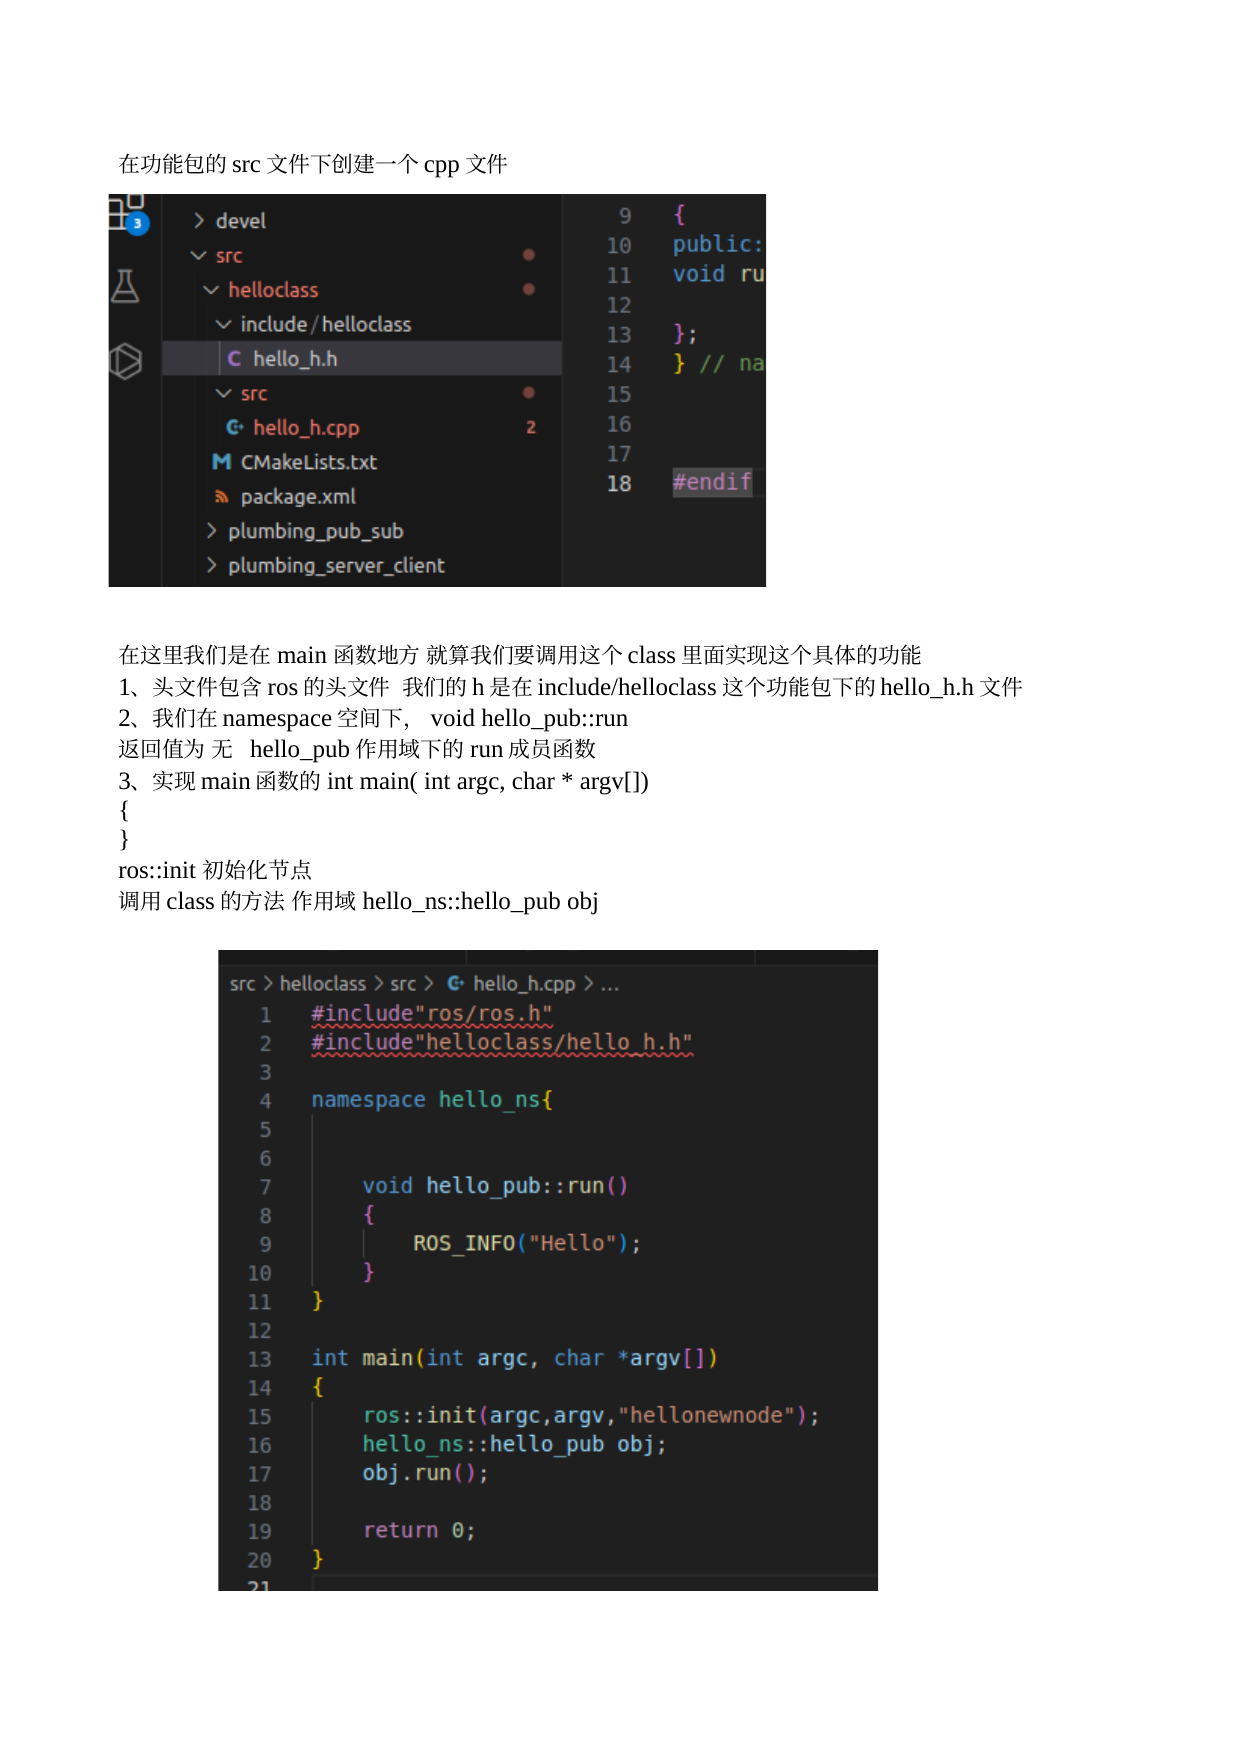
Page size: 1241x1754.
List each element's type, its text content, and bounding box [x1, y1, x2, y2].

text 在这里我们是在 main 函数地方 就算我们要调用这个class里面实现这个具体的功能 [118, 638, 1122, 670]
text 调用class的方法 作用域 hello_ns::hello_pub obj [118, 884, 1122, 916]
text 在功能包的src文件下创建一个cpp文件 [118, 147, 1122, 178]
text 2、我们在namespace空间下， void hello_pub::run [118, 701, 1122, 733]
picture [218, 950, 879, 1591]
text 3、实现main函数的 int main( int argc, char * argv[]) [118, 764, 1122, 796]
text ros::init 初始化节点 [118, 853, 1122, 884]
text 1、头文件包含 ros的头文件 我们的h是在include/helloclass 这个功能包下的hello_h.h文件 [118, 670, 1122, 701]
text } [118, 824, 1122, 853]
text { [118, 796, 1122, 824]
text 返回值为 无 hello_pub作用域下的 run成员函数 [118, 733, 1122, 764]
picture [108, 194, 767, 587]
